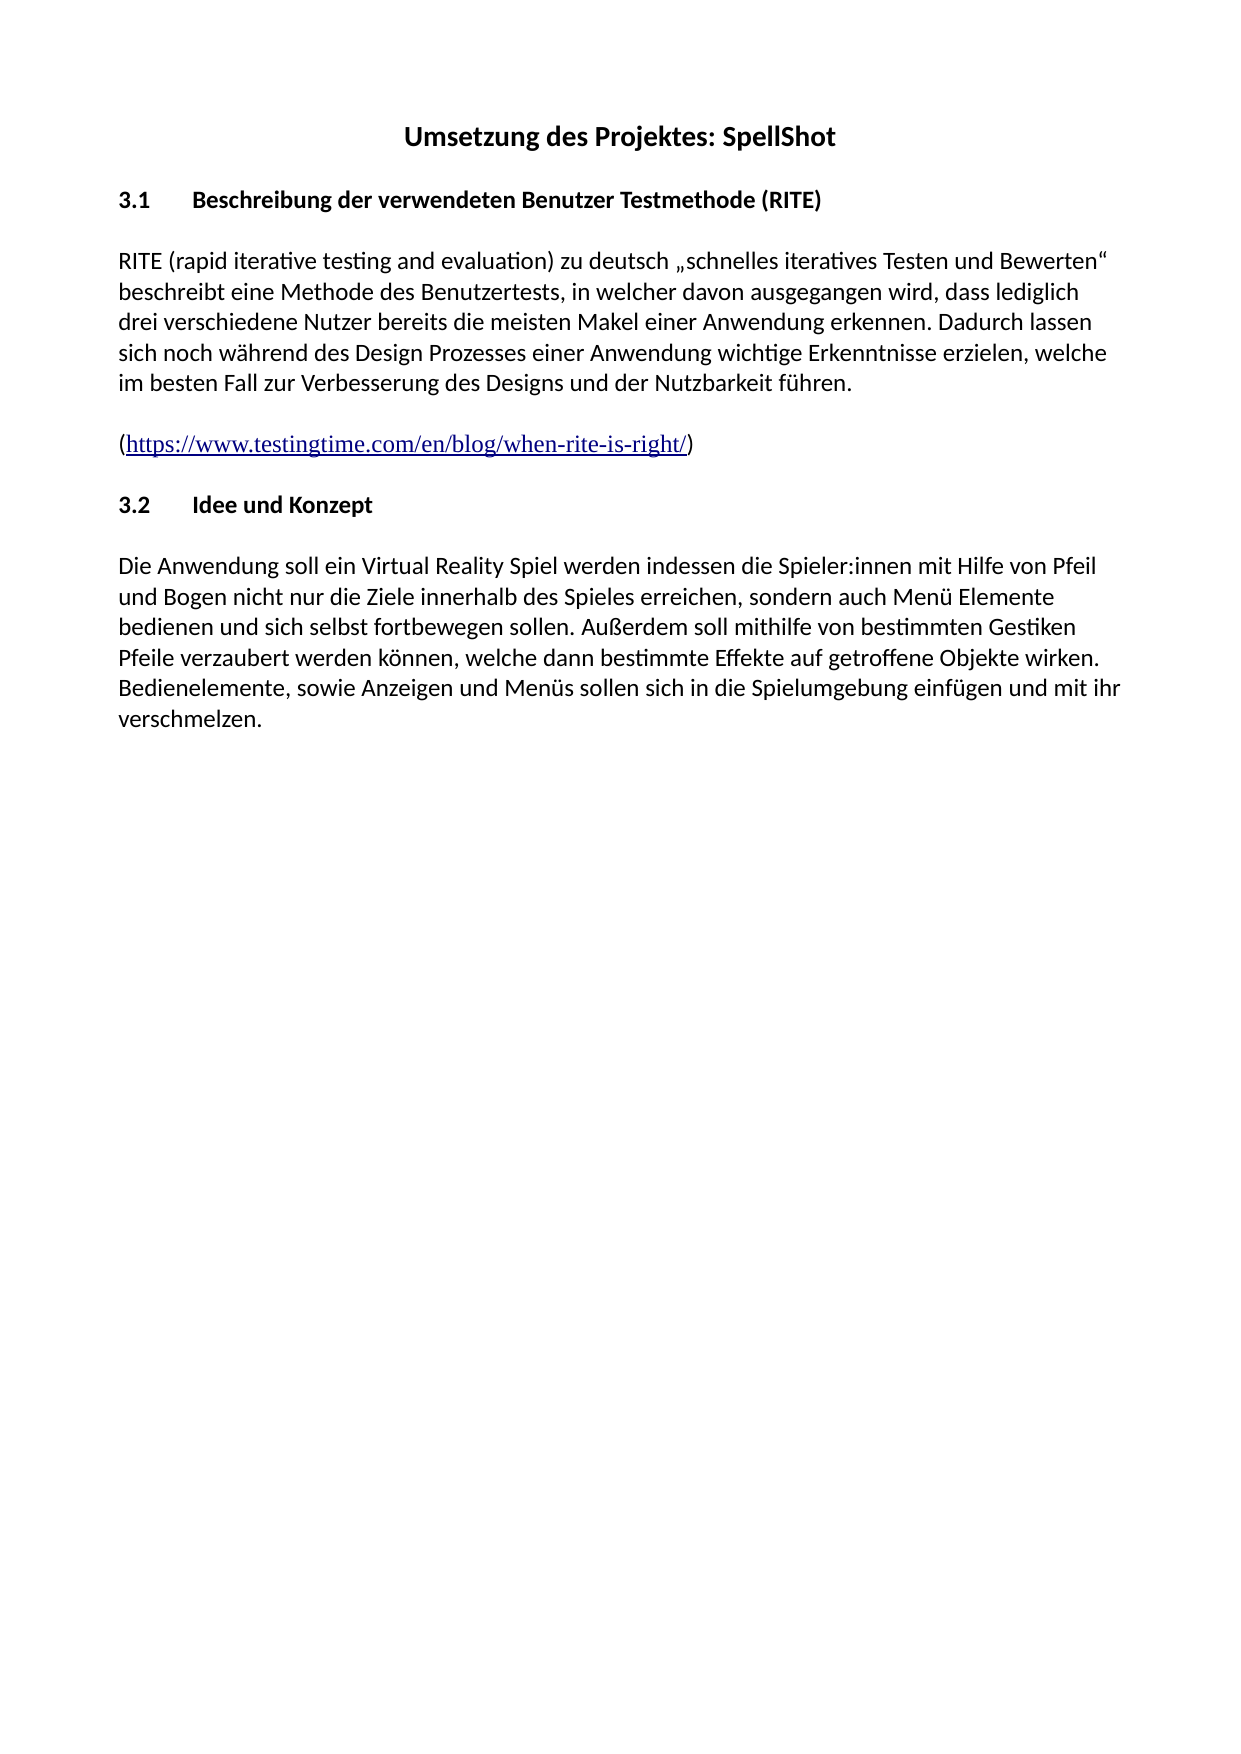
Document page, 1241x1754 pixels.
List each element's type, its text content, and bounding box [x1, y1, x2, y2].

text 3.2 Idee und Konzept Die Anwendung soll ein Virtual Reality Spiel werden indessen die Spieler:innen mit Hilfe von Pfeil und Bogen nicht nur die Ziele innerhalb des Spieles erreichen, sondern auch Menü Elemente bedienen und sich selbst fortbewegen sollen. Außerdem soll mithilfe von bestimmten Gestiken Pfeile verzaubert werden können, welche dann bestimmte Effekte auf getroffene Objekte wirken. Bedienelemente, sowie Anzeigen und Menüs sollen sich in die Spielumgebung einfügen und mit ihr verschmelzen. [118, 489, 1122, 734]
text 3.1 Beschreibung der verwendeten Benutzer Testmethode (RITE) [118, 184, 1122, 215]
text Umsetzung des Projektes: SpellShot [118, 118, 1122, 154]
text RITE (rapid iterative testing and evaluation) zu deutsch „schnelles iteratives Testen und Bewerten“ beschreibt eine Methode des Benutzertests, in welcher davon ausgegangen wird, dass lediglich drei verschiedene Nutzer bereits die meisten Makel einer Anwendung erkennen. Dadurch lassen sich noch während des Design Prozesses einer Anwendung wichtige Erkenntnisse erzielen, welche im besten Fall zur Verbesserung des Designs und der Nutzbarkeit führen. (https://www.testingtime.com/en/blog/when-rite-is-right/) [118, 245, 1122, 459]
